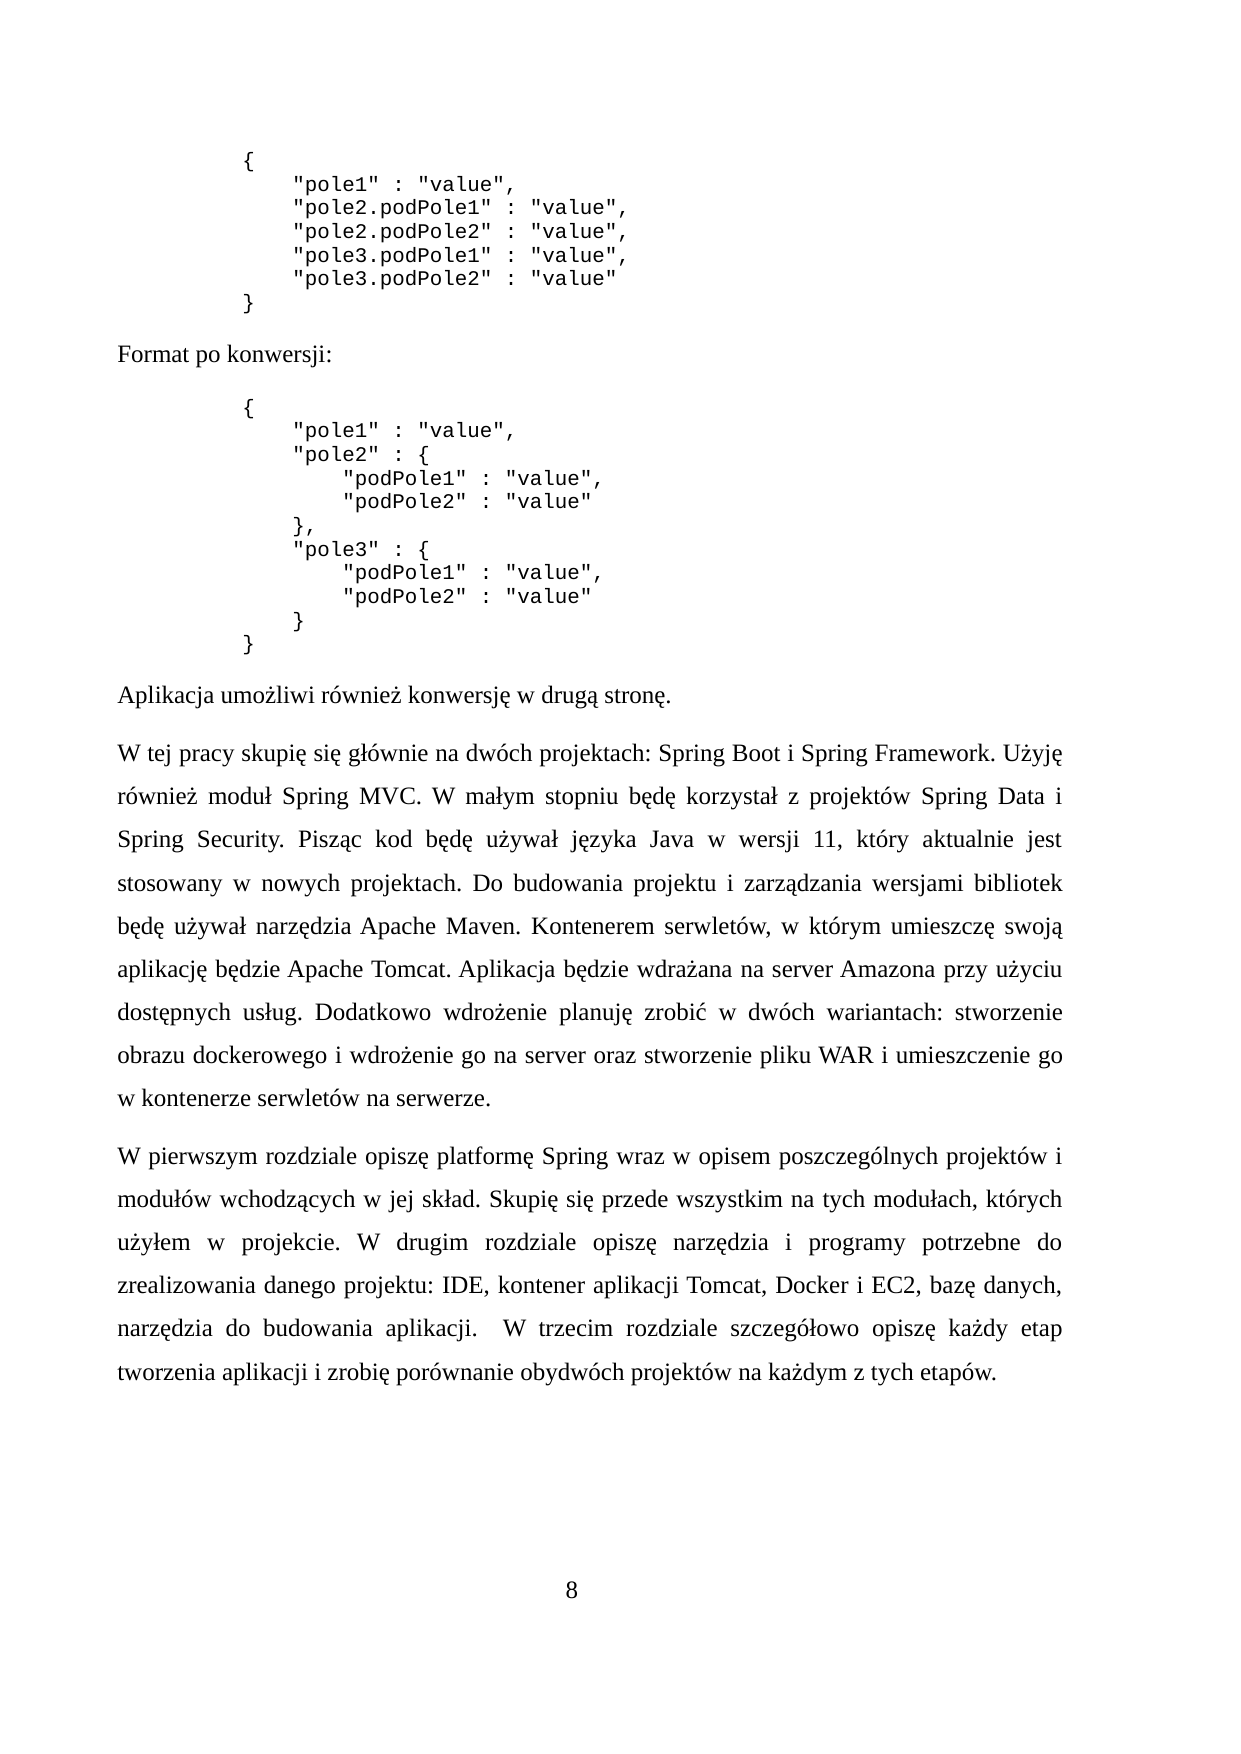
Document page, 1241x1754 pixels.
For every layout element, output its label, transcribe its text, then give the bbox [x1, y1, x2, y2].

text "pole3" : { [192, 539, 1063, 562]
text "pole2.podPole1" : "value", [192, 197, 1063, 221]
text "pole1" : "value", [192, 174, 1063, 197]
text "pole2.podPole2" : "value", [192, 221, 1063, 244]
text }, [192, 515, 1063, 539]
text "pole3.podPole1" : "value", [192, 244, 1063, 268]
text "podPole1" : "value", [192, 468, 1063, 491]
text "podPole1" : "value", [192, 562, 1063, 586]
text Format po konwersji: [117, 339, 1063, 368]
text } [192, 610, 1063, 633]
text W pierwszym rozdziale opiszę platformę Spring wraz w opisem poszczególnych projektów i modułów wchodzących w jej skład. Skupię się przede wszystkim na tych modułach, których użyłem w projekcie. W drugim rozdziale opiszę narzędzia i programy potrzebne do zrealizowania danego projektu: IDE, kontener aplikacji Tomcat, Docker i EC2, bazę danych, narzędzia do budowania aplikacji. W trzecim rozdziale szczegółowo opiszę każdy etap tworzenia aplikacji i zrobię porównanie obydwóch projektów na każdym z tych etapów. [117, 1141, 1063, 1385]
text W tej pracy skupię się głównie na dwóch projektach: Spring Boot i Spring Framework. Użyję również moduł Spring MVC. W małym stopniu będę korzystał z projektów Spring Data i Spring Security. Pisząc kod będę używał języka Java w wersji 11, który aktualnie jest stosowany w nowych projektach. Do budowania projektu i zarządzania wersjami bibliotek będę używał narzędzia Apache Maven. Kontenerem serwletów, w którym umieszczę swoją aplikację będzie Apache Tomcat. Aplikacja będzie wdrażana na server Amazona przy użyciu dostępnych usług. Dodatkowo wdrożenie planuję zrobić w dwóch wariantach: stworzenie obrazu dockerowego i wdrożenie go na server oraz stworzenie pliku WAR i umieszczenie go w kontenerze serwletów na serwerze. [117, 738, 1063, 1112]
text { [192, 397, 1063, 421]
text "pole2" : { [192, 444, 1063, 468]
text Aplikacja umożliwi również konwersję w drugą stronę. [117, 681, 1063, 709]
text "pole3.podPole2" : "value" [192, 268, 1063, 292]
text { [192, 150, 1063, 174]
text "podPole2" : "value" [192, 586, 1063, 610]
text } [192, 633, 1063, 657]
text "podPole2" : "value" [192, 491, 1063, 515]
text "pole1" : "value", [192, 421, 1063, 444]
text } [192, 292, 1063, 316]
